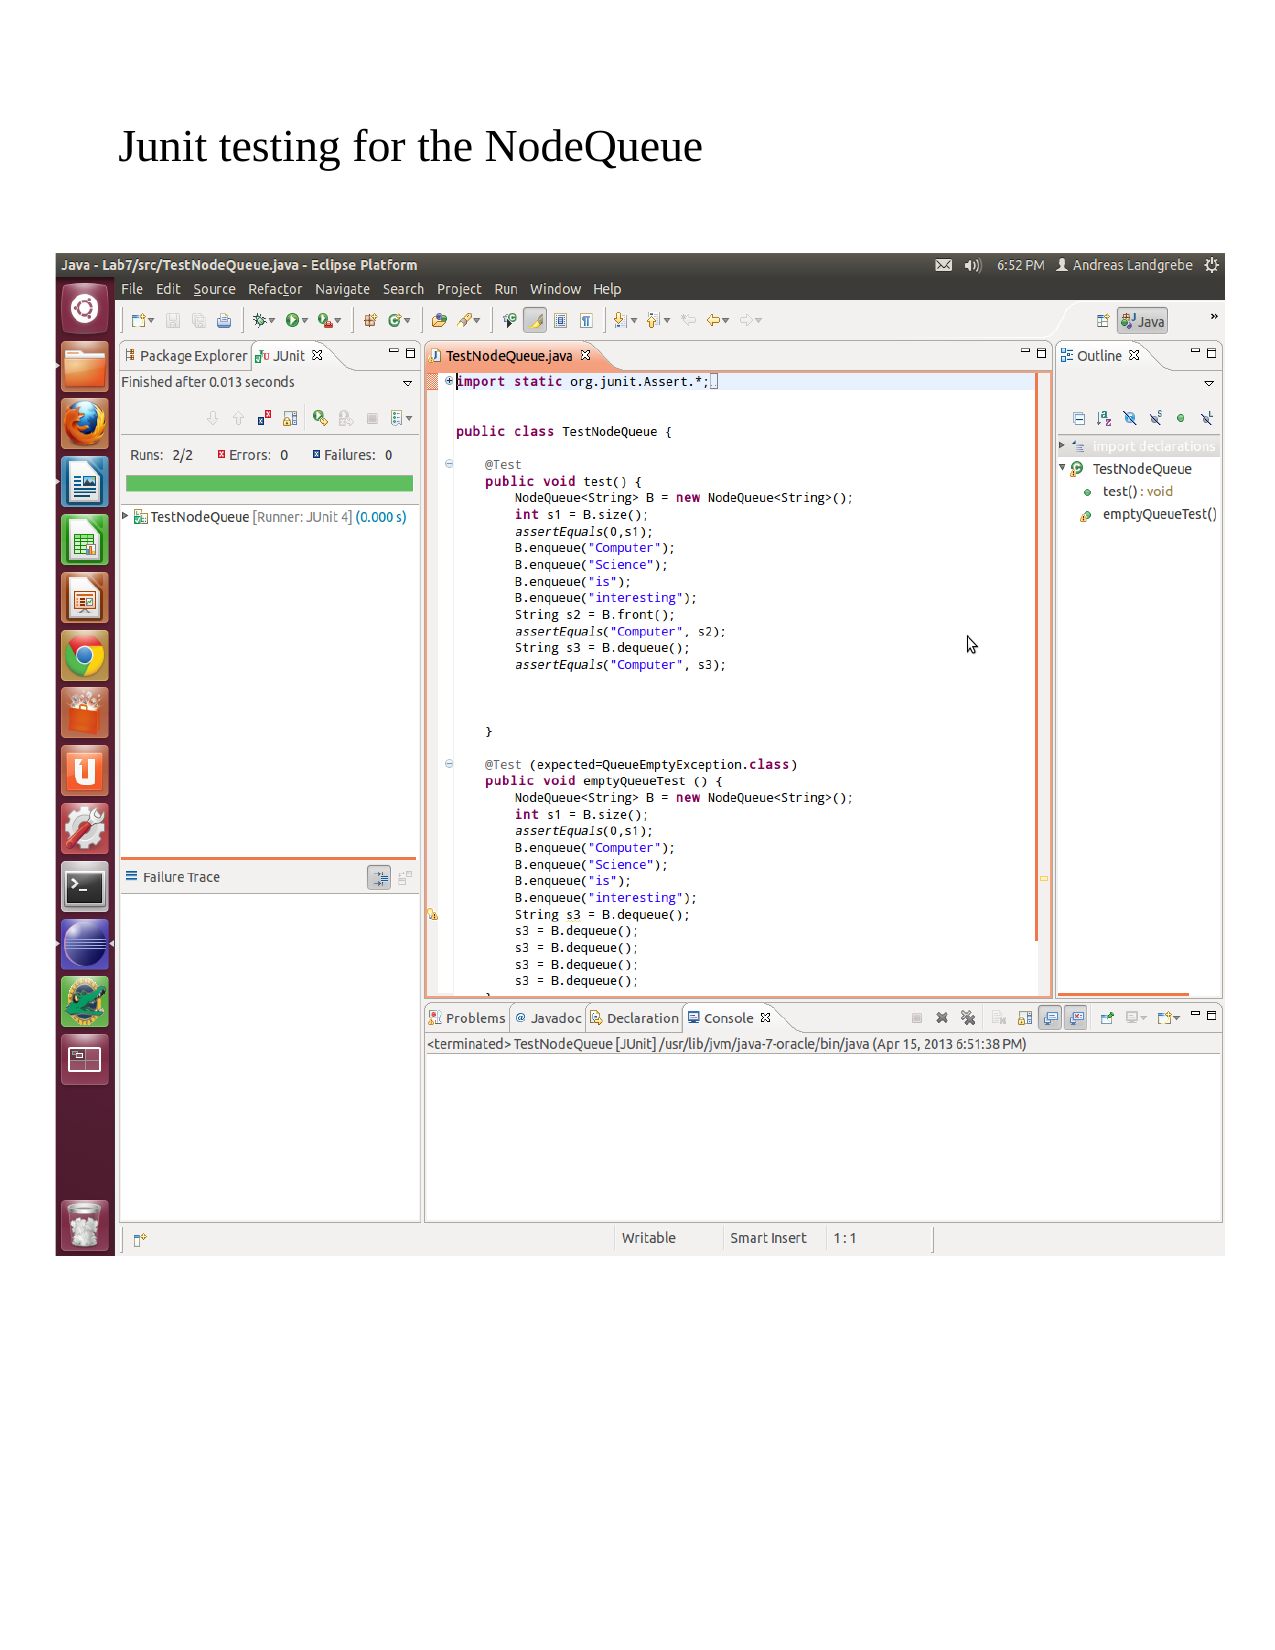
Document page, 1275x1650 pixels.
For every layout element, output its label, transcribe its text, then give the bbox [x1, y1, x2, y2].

picture [55, 253, 1225, 1256]
text Junit testing for the NodeQueue [118, 118, 1157, 171]
